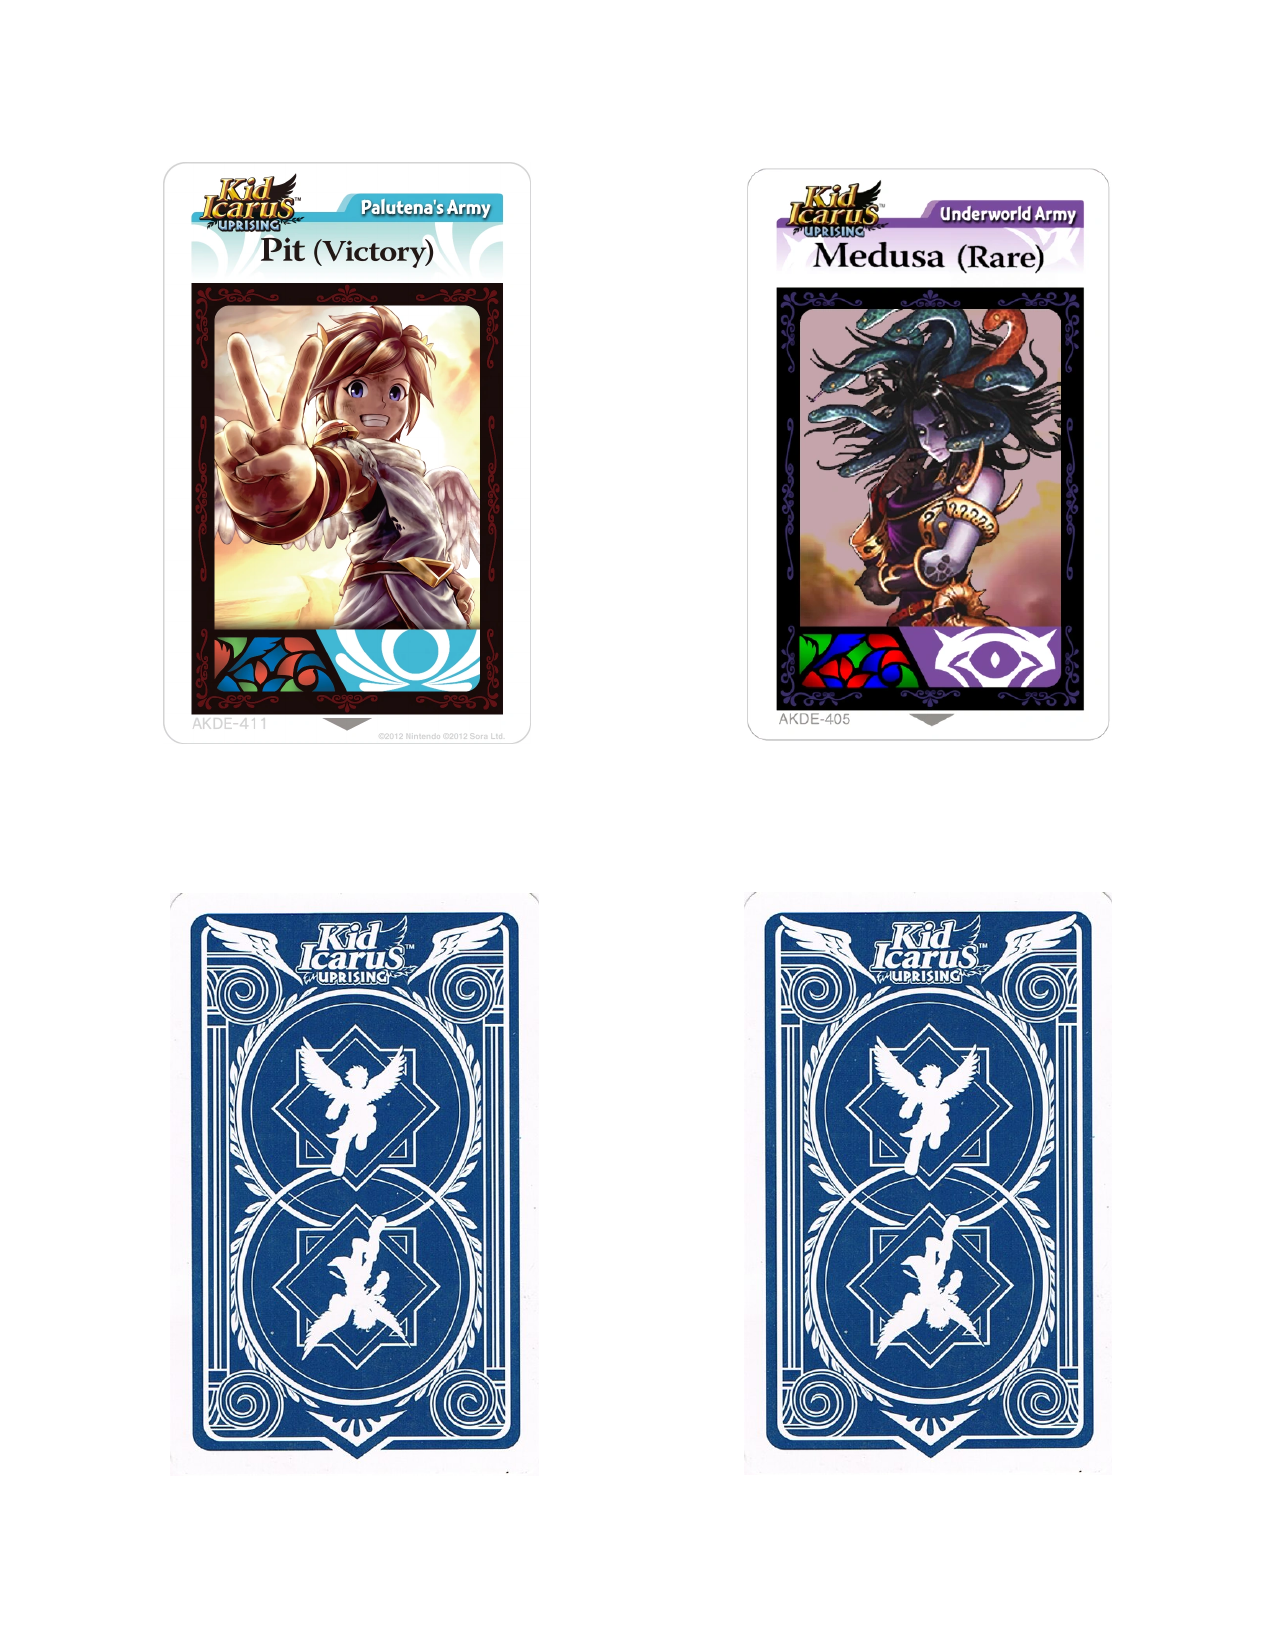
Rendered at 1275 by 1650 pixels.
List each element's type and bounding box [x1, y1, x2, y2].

picture [744, 162, 1112, 745]
picture [170, 893, 539, 1476]
picture [163, 162, 531, 744]
picture [744, 892, 1112, 1475]
